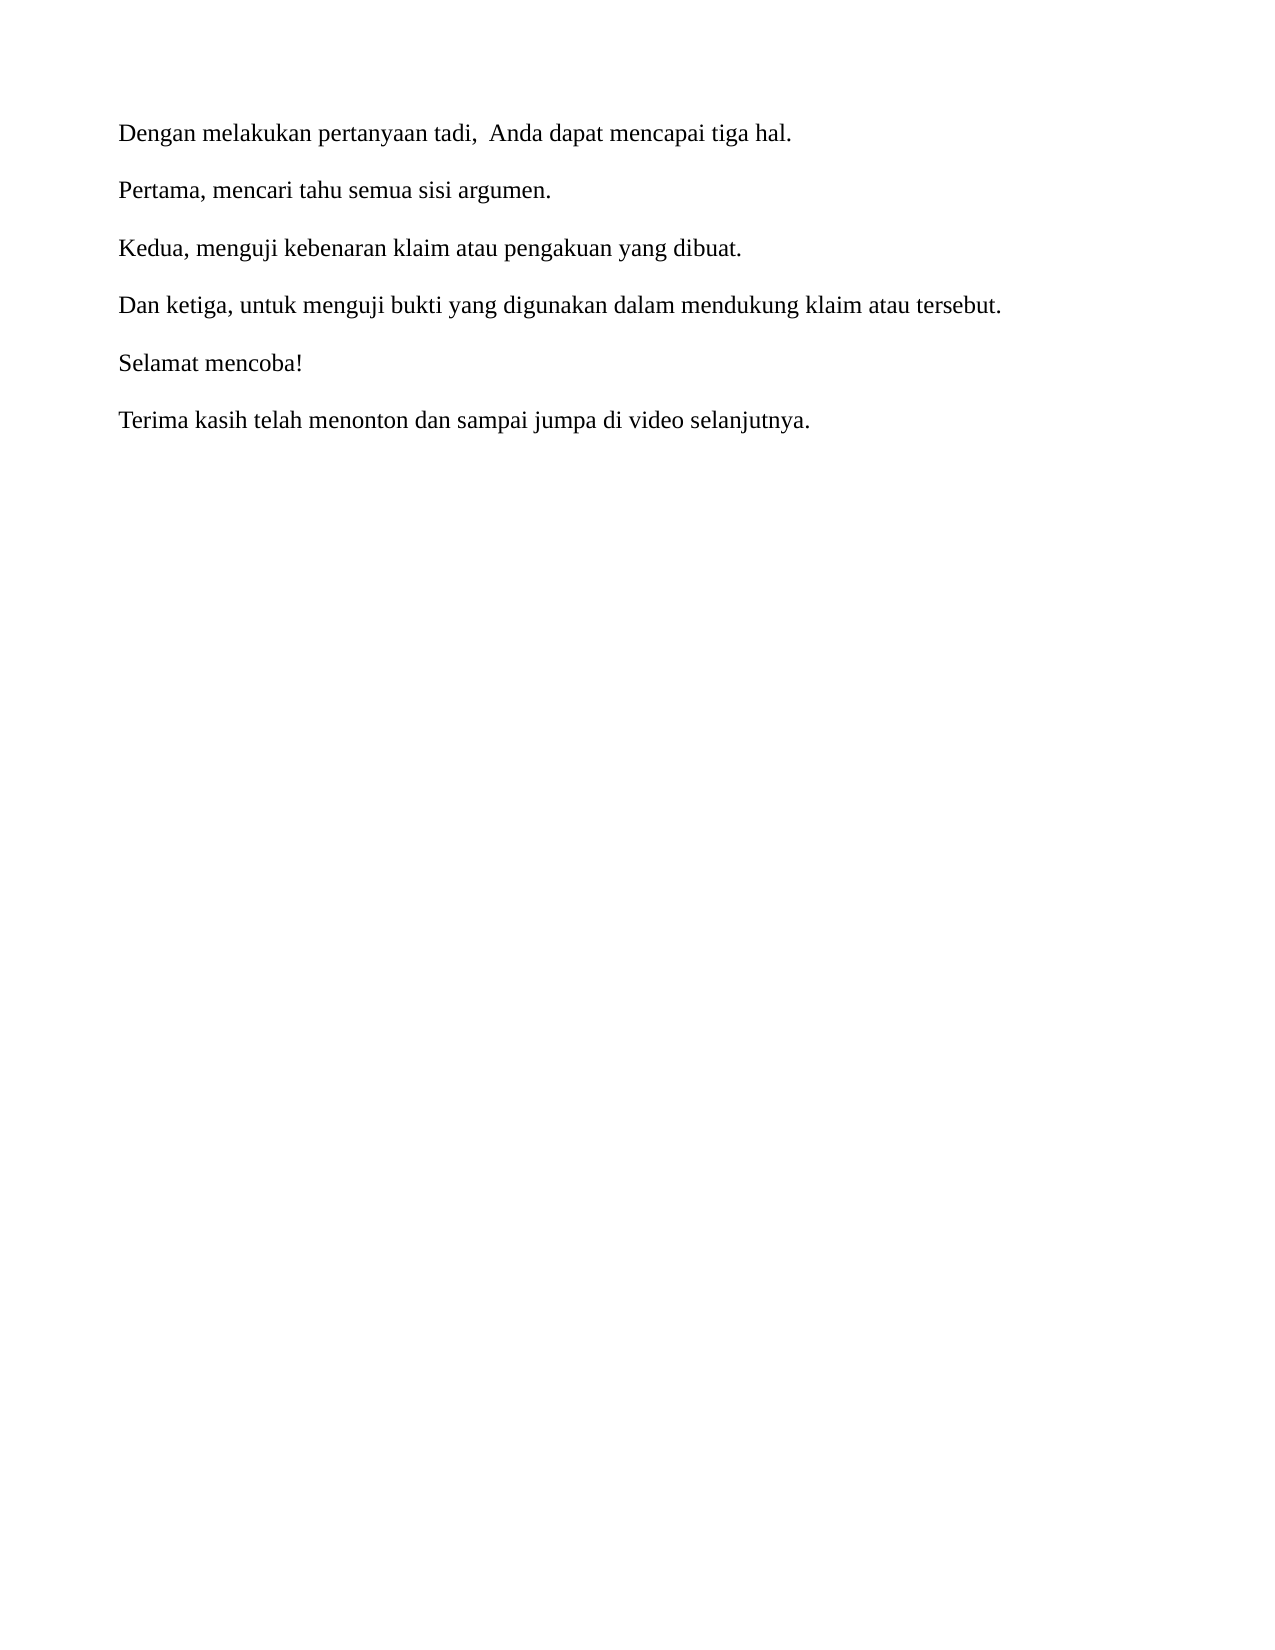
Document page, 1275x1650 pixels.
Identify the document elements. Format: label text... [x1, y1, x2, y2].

text Pertama, mencari tahu semua sisi argumen. [118, 176, 1157, 204]
text Selamat mencoba! [118, 348, 1157, 377]
text Terima kasih telah menonton dan sampai jumpa di video selanjutnya. [118, 406, 1157, 434]
text Kedua, menguji kebenaran klaim atau pengakuan yang dibuat. [118, 233, 1157, 262]
text Dengan melakukan pertanyaan tadi, Anda dapat mencapai tiga hal. [118, 118, 1157, 147]
text Dan ketiga, untuk menguji bukti yang digunakan dalam mendukung klaim atau tersebut. [118, 291, 1157, 319]
